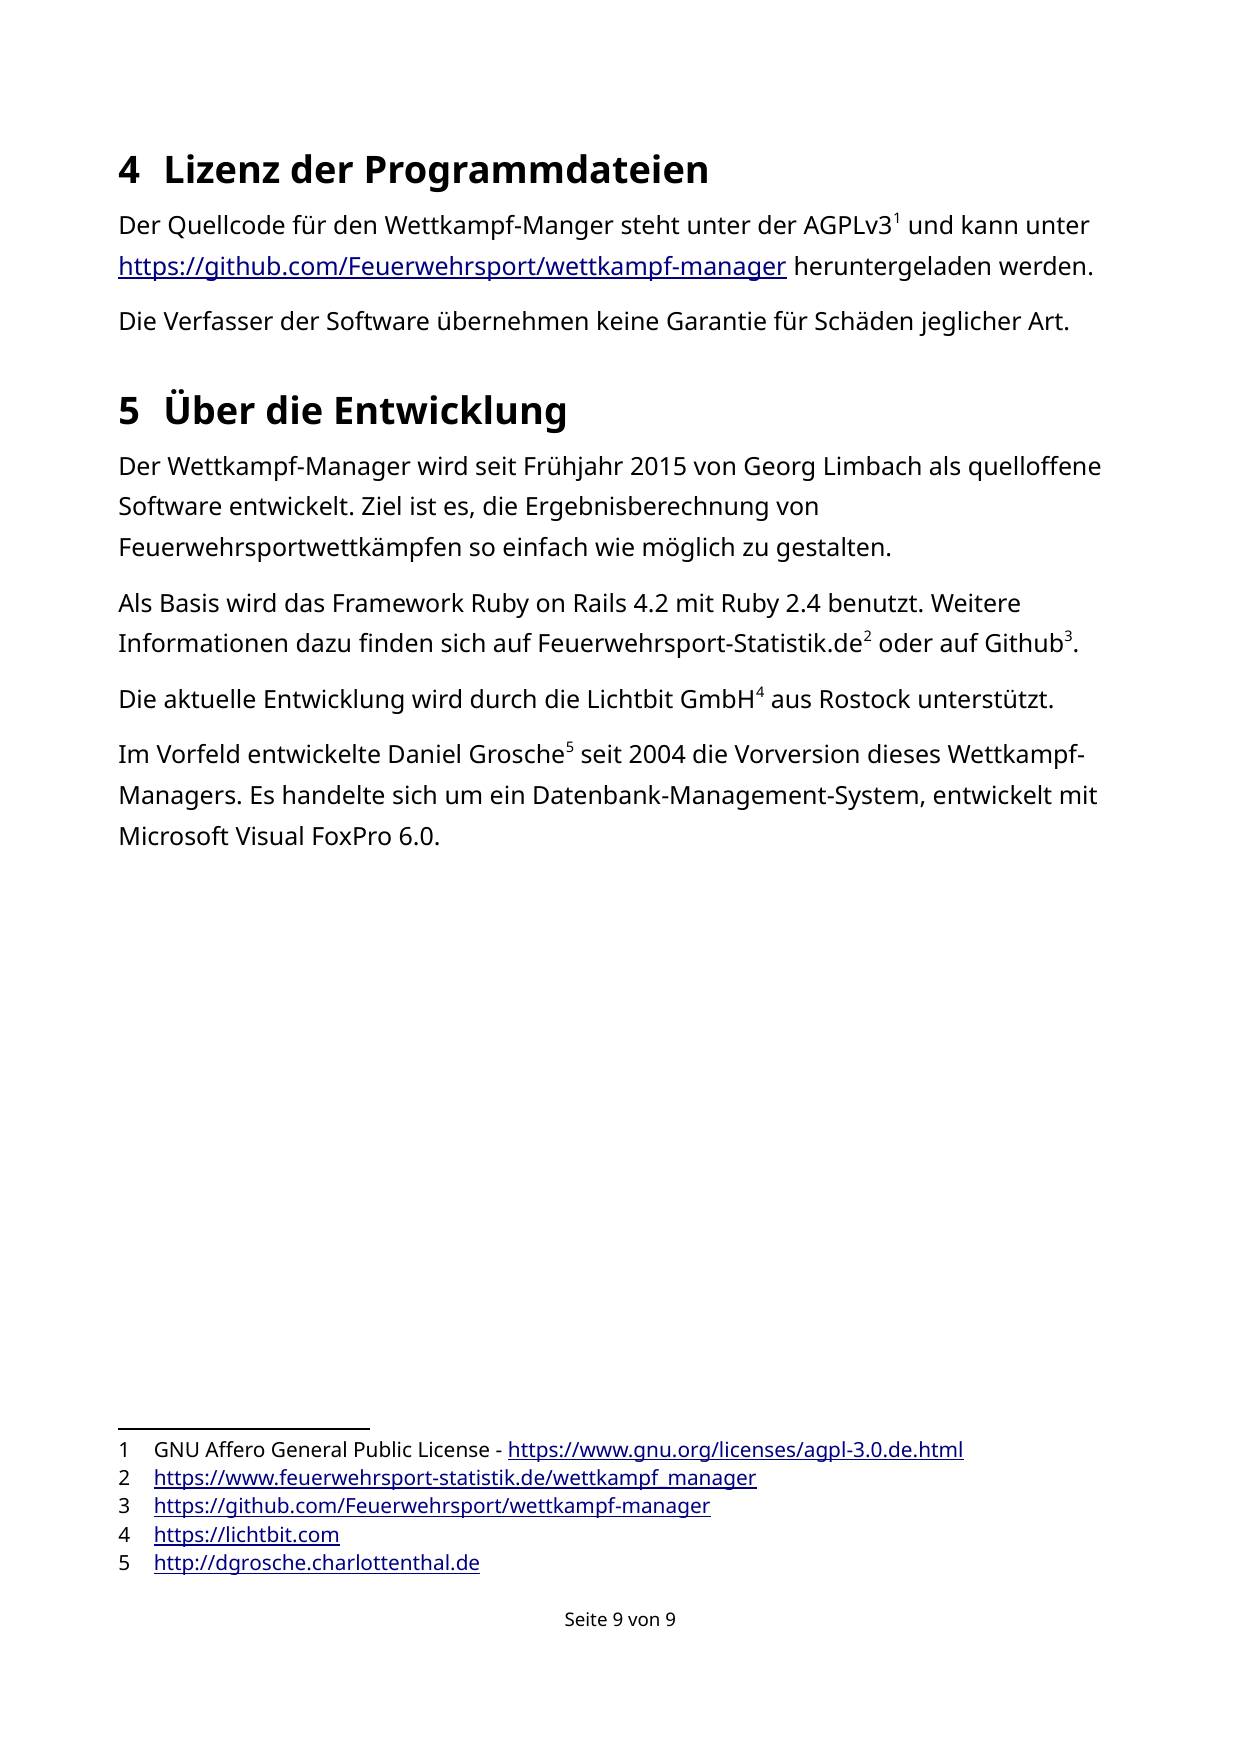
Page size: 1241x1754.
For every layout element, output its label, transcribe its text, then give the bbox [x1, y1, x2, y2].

text https://www.feuerwehrsport-statistik.de/wettkampf_manager [118, 1463, 1122, 1492]
text Die aktuelle Entwicklung wird durch die Lichtbit GmbH aus Rostock unterstützt. [118, 681, 1122, 716]
text https://github.com/Feuerwehrsport/wettkampf-manager [118, 1492, 1122, 1520]
subtitle Lizenz der Programmdateien [118, 143, 1122, 195]
text Als Basis wird das Framework Ruby on Rails 4.2 mit Ruby 2.4 benutzt. Weitere Informationen dazu finden sich auf Feuerwehrsport-Statistik.de oder auf Github. [118, 585, 1122, 660]
text http://dgrosche.charlottenthal.de [118, 1548, 1122, 1577]
text Die Verfasser der Software übernehmen keine Garantie für Schäden jeglicher Art. [118, 303, 1122, 338]
text Der Quellcode für den Wettkampf-Manger steht unter der AGPLv3 und kann unter https://github.com/Feuerwehrsport/wettkampf-manager heruntergeladen werden. [118, 207, 1122, 282]
subtitle Über die Entwicklung [118, 384, 1122, 436]
text Im Vorfeld entwickelte Daniel Grosche seit 2004 die Vorversion dieses Wettkampf-Managers. Es handelte sich um ein Datenbank-Management-System, entwickelt mit Microsoft Visual FoxPro 6.0. [118, 737, 1122, 853]
text Der Wettkampf-Manager wird seit Frühjahr 2015 von Georg Limbach als quelloffene Software entwickelt. Ziel ist es, die Ergebnisberechnung von Feuerwehrsportwettkämpfen so einfach wie möglich zu gestalten. [118, 448, 1122, 564]
text https://lichtbit.com [118, 1520, 1122, 1548]
text GNU Affero General Public License - https://www.gnu.org/licenses/agpl-3.0.de.html [118, 1435, 1122, 1463]
